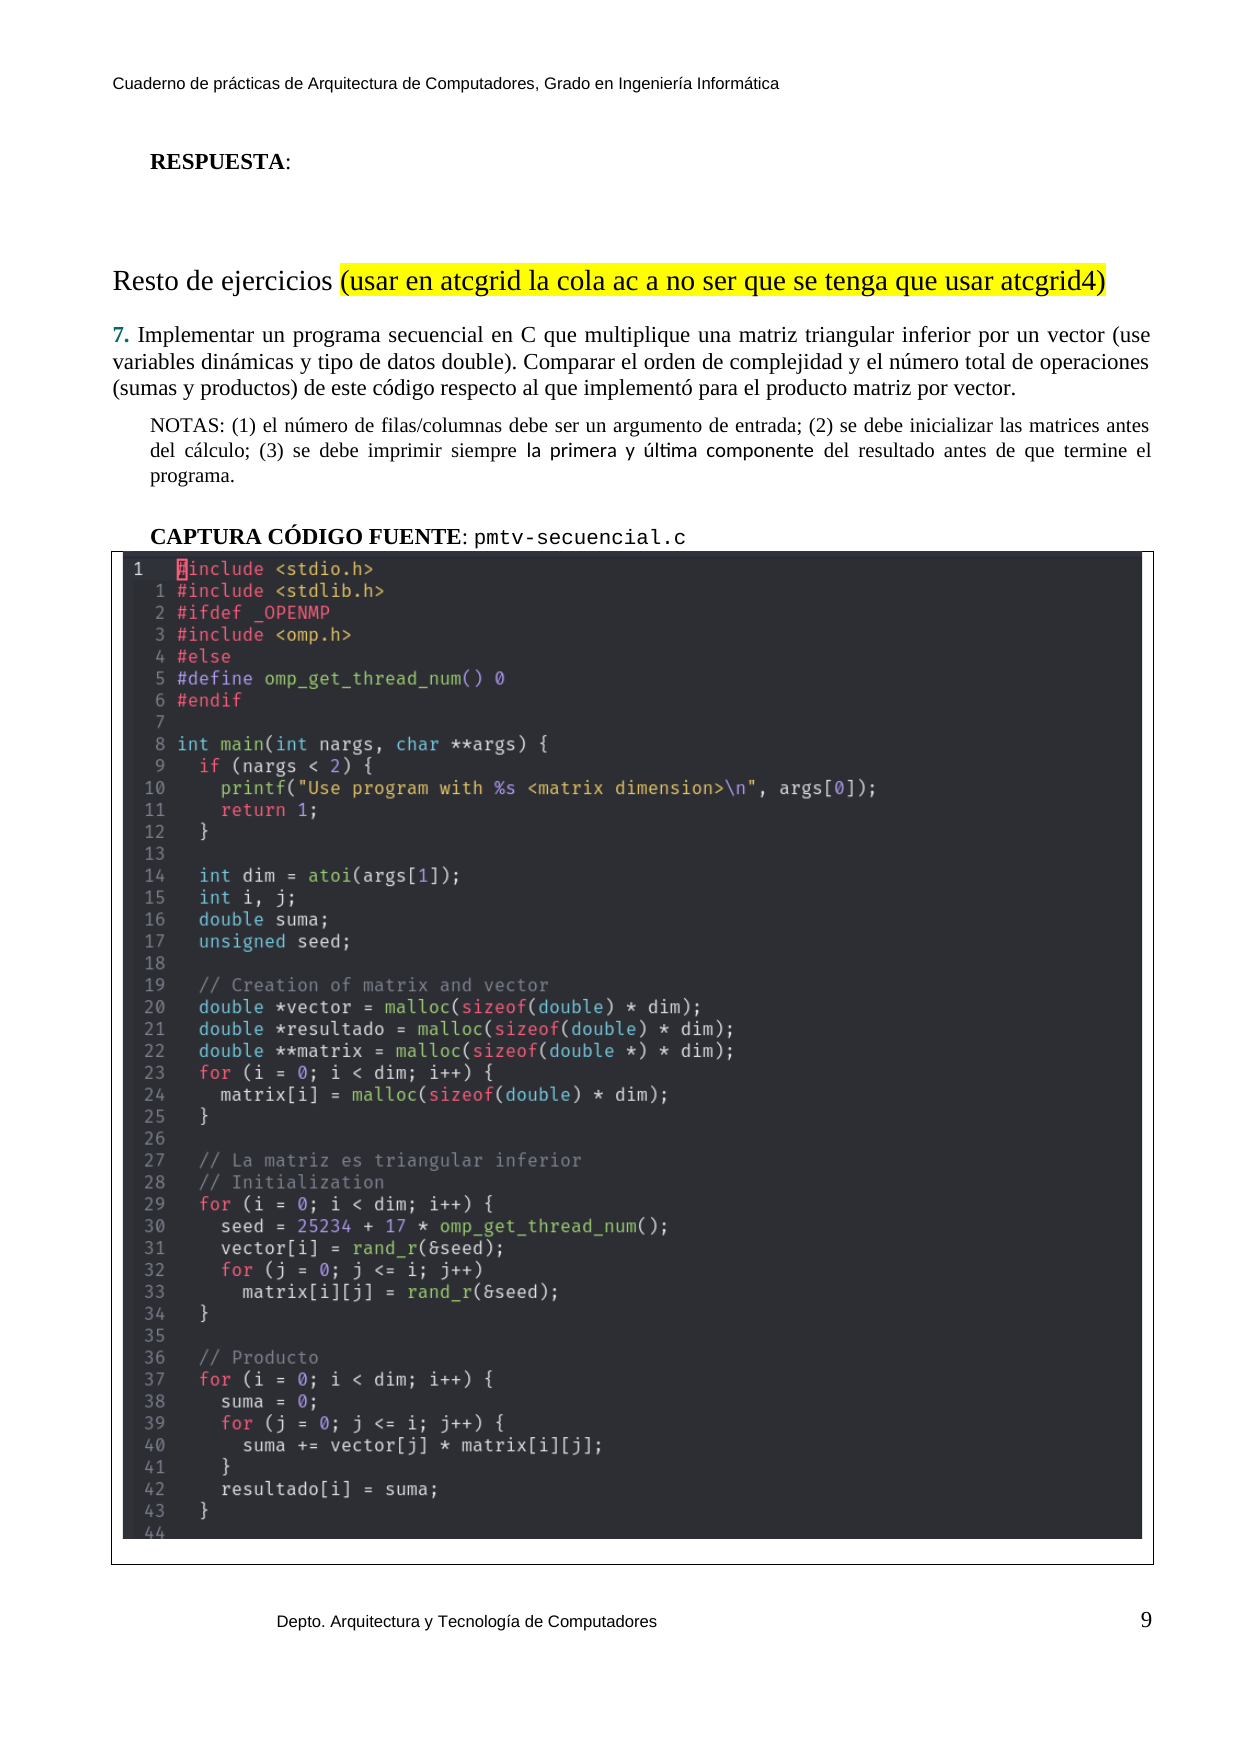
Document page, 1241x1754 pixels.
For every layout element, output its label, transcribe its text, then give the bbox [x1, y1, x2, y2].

subtitle Resto de ejercicios (usar en atcgrid la cola ac a no ser que se tenga que usar atcgrid4) [112, 263, 1152, 296]
text RESPUESTA: [150, 148, 1152, 174]
picture [122, 551, 1143, 1539]
table_header [112, 552, 1153, 1563]
list 7. Implementar un programa secuencial en C que multiplique una matriz triangular inferior por un vector (use variables dinámicas y tipo de datos double). Comparar el orden de complejidad y el número total de operaciones (sumas y productos) de este código respecto al que implementó para el producto matriz por vector. [112, 321, 1152, 401]
text CAPTURA CÓDIGO FUENTE: pmtv-secuencial.c [150, 523, 1152, 551]
list NOTAS: (1) el número de filas/columnas debe ser un argumento de entrada; (2) se debe inicializar las matrices antes del cálculo; (3) se debe imprimir siempre la primera y última componente del resultado antes de que termine el programa. [150, 413, 1152, 487]
